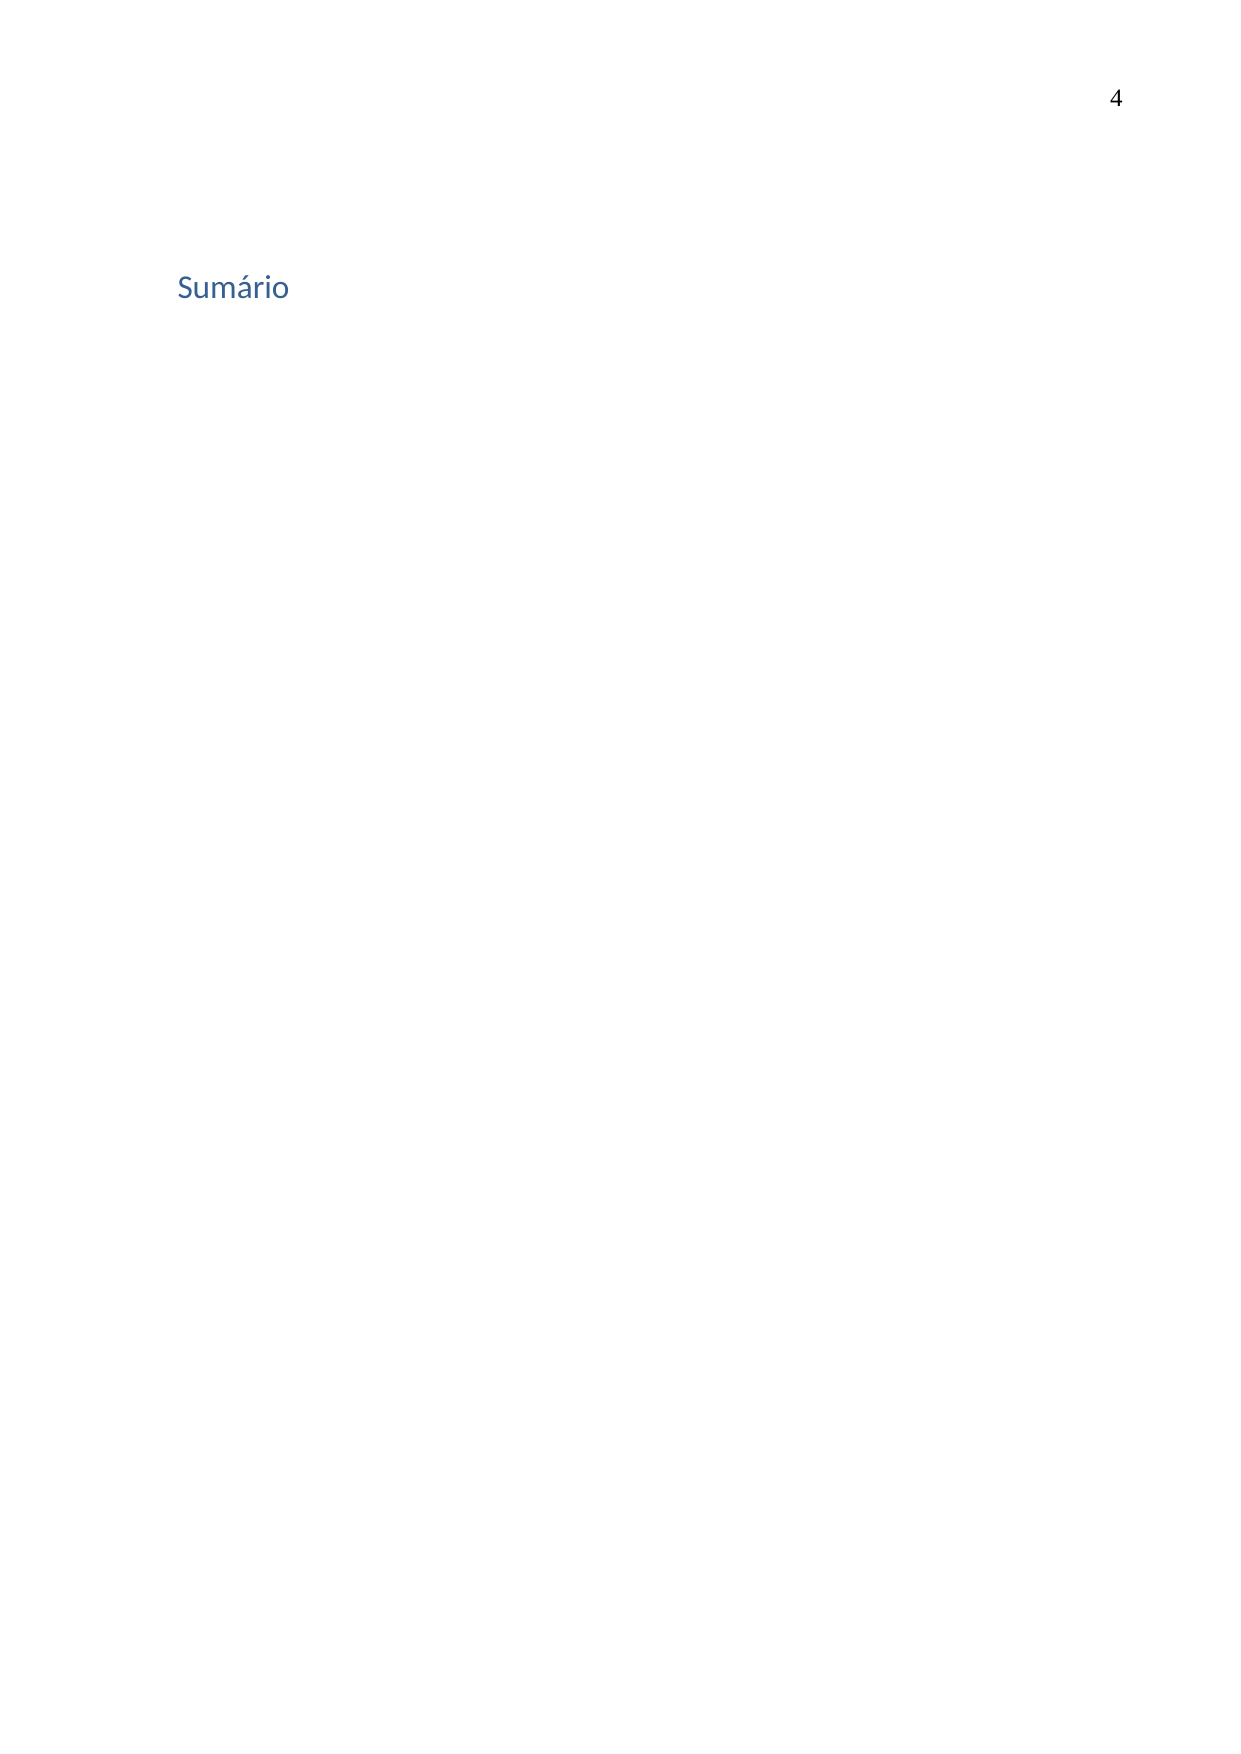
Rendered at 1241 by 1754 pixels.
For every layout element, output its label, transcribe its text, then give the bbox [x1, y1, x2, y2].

text Sumário [177, 266, 1122, 306]
